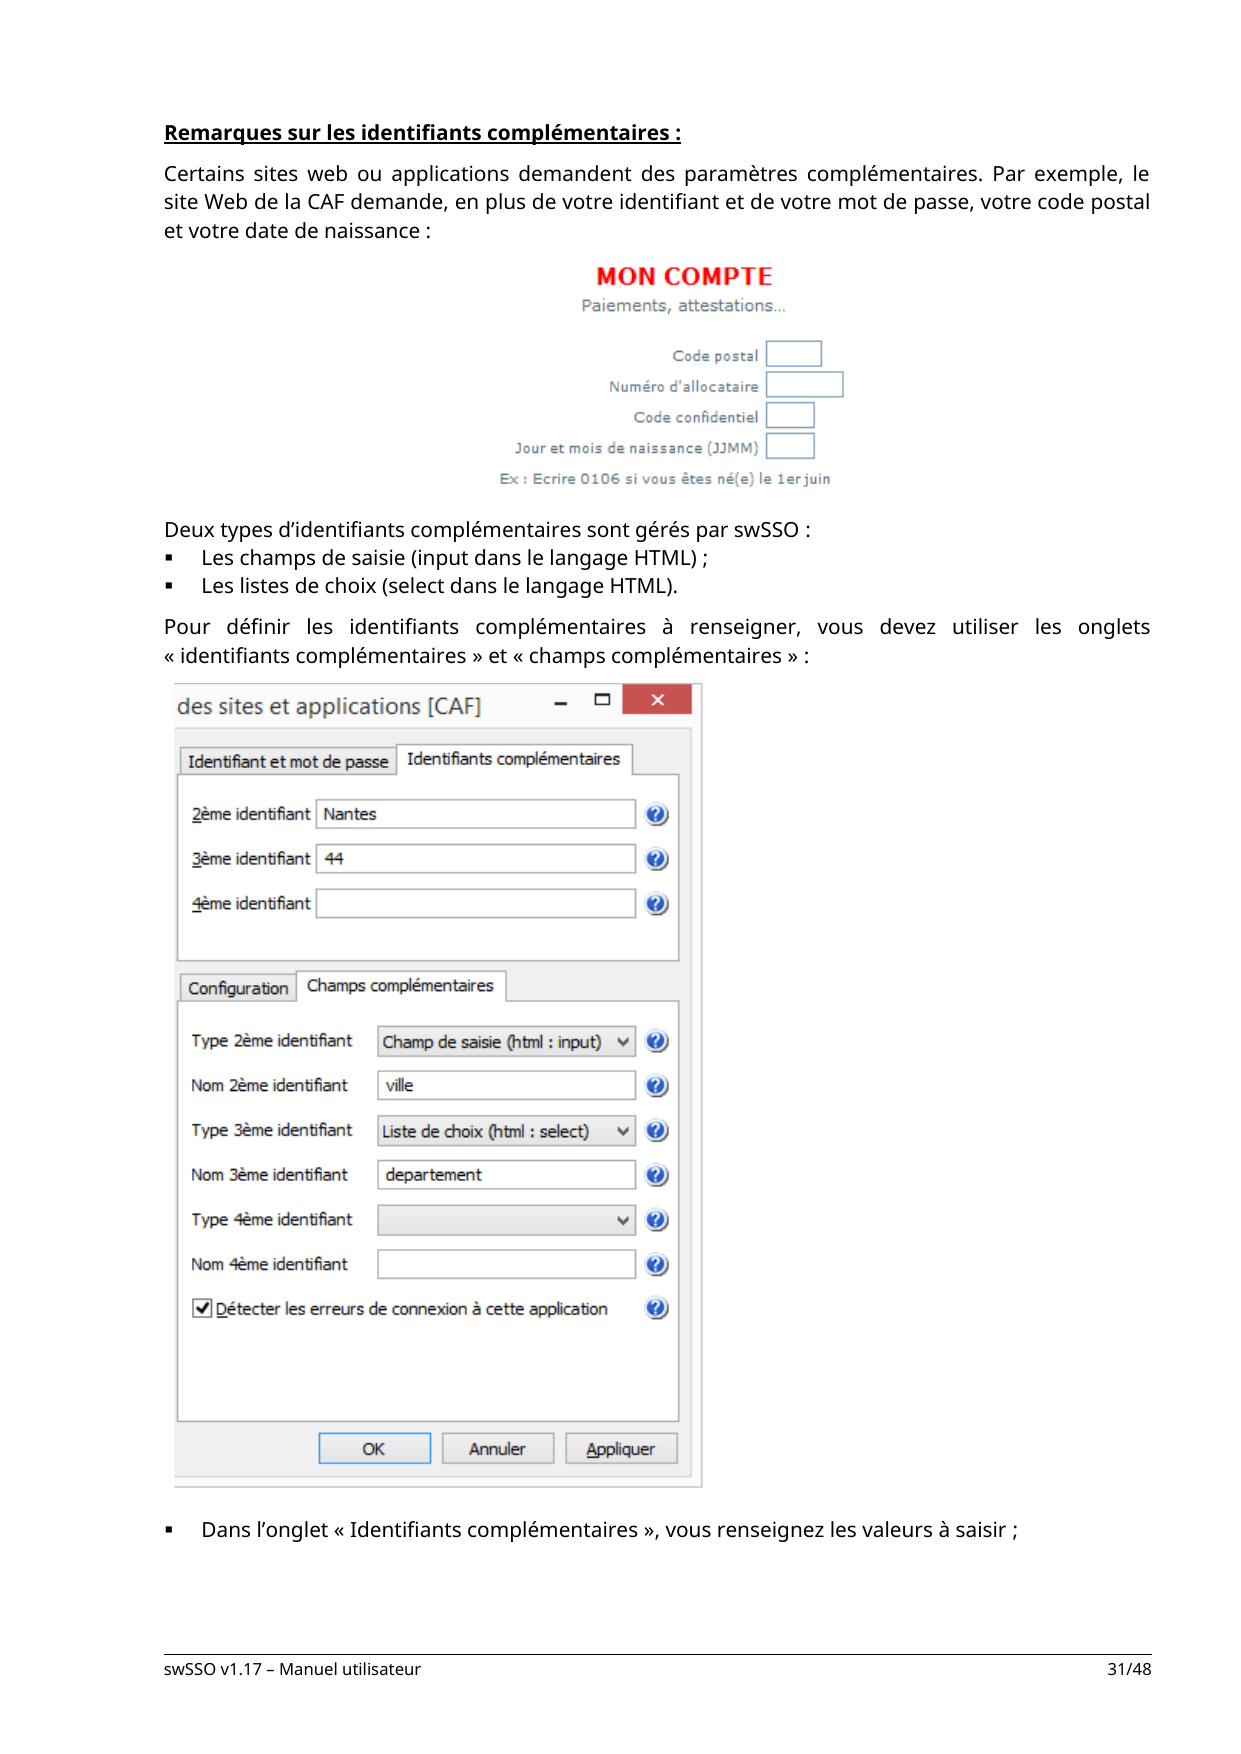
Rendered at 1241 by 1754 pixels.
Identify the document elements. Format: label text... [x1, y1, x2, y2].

picture [486, 253, 867, 506]
list Deux types d’identifiants complémentaires sont gérés par swSSO : [164, 515, 1152, 543]
list Remarques sur les identifiants complémentaires : [164, 118, 1152, 147]
list Dans l’onglet « Identifiants complémentaires », vous renseignez les valeurs à saisir ; [164, 1516, 1152, 1544]
text Pour définir les identifiants complémentaires à renseigner, vous devez utiliser les onglets « identifiants complémentaires » et « champs complémentaires » : [164, 612, 1152, 669]
list Les champs de saisie (input dans le langage HTML) ; [164, 543, 1152, 572]
text Certains sites web ou applications demandent des paramètres complémentaires. Par exemple, le site Web de la CAF demande, en plus de votre identifiant et de votre mot de passe, votre code postal et votre date de naissance : [164, 159, 1152, 244]
list Les listes de choix (select dans le langage HTML). [164, 572, 1152, 600]
